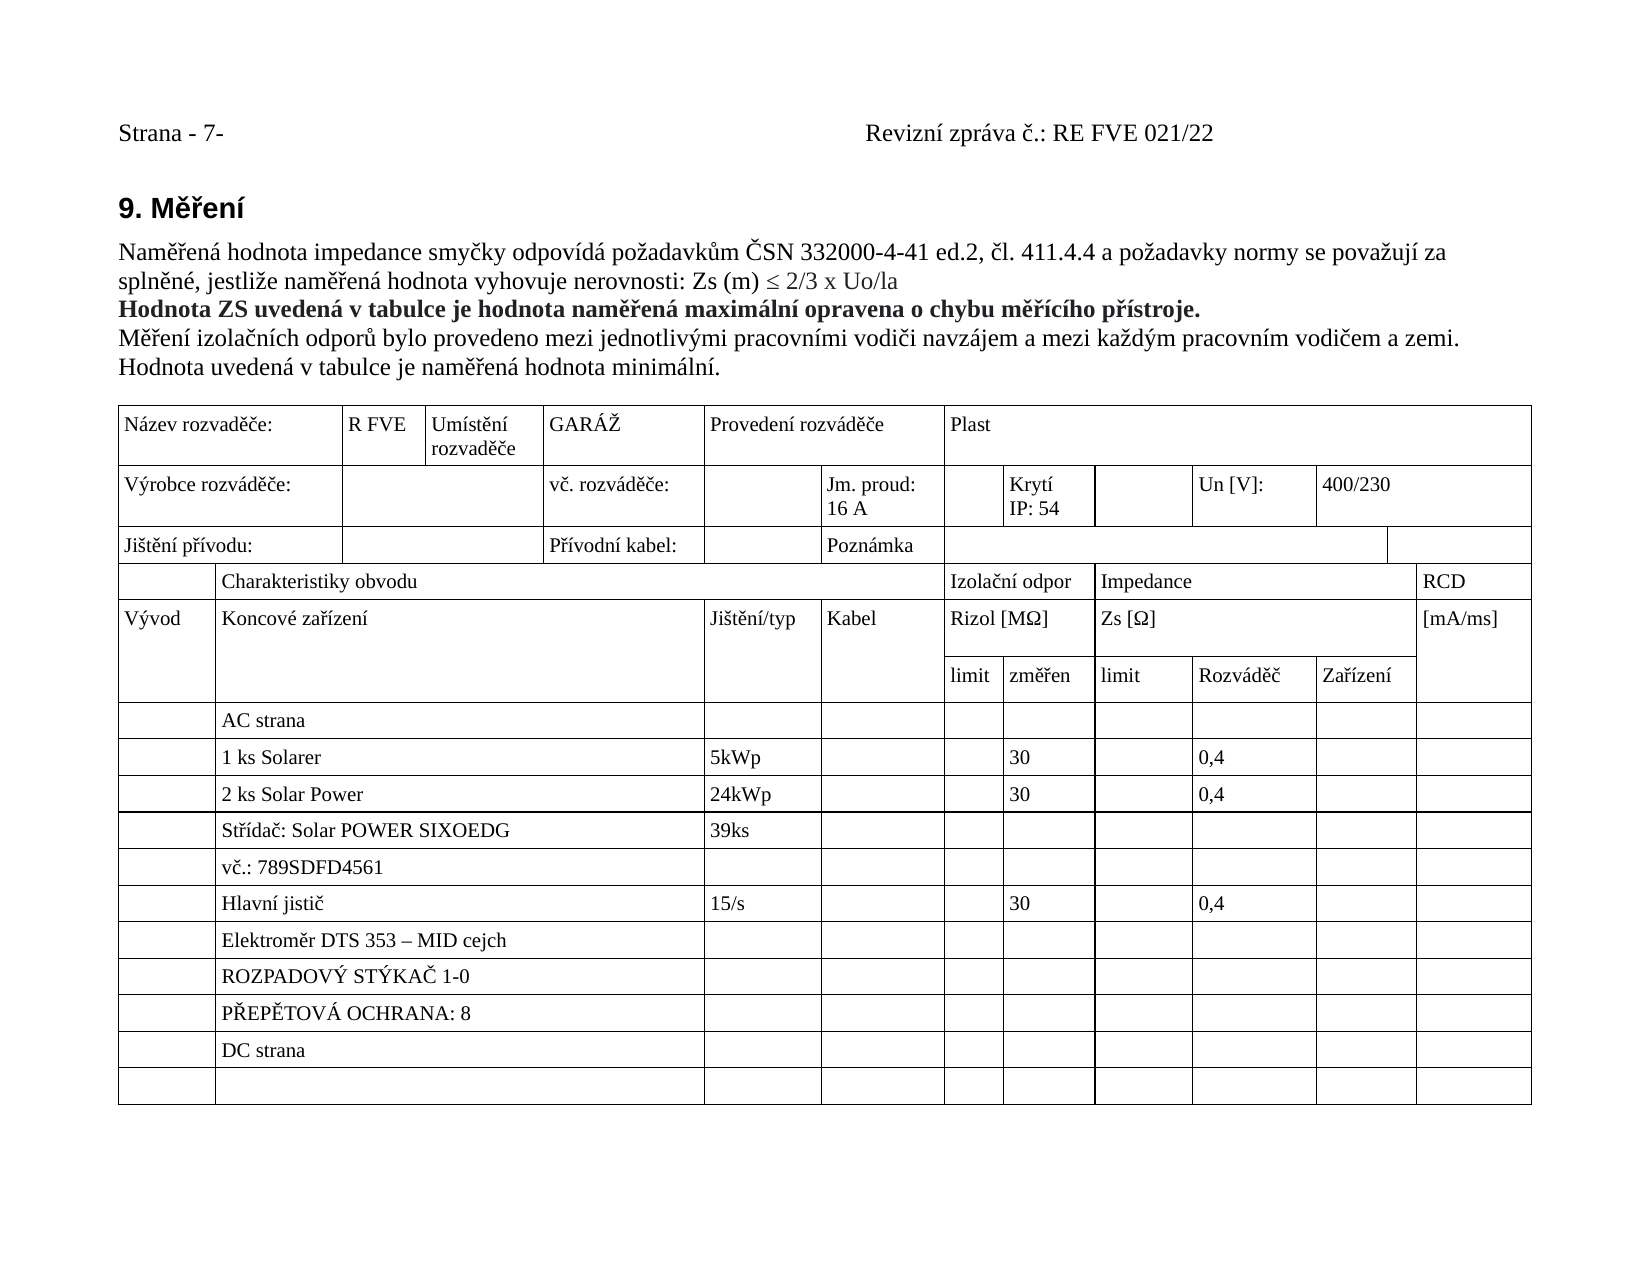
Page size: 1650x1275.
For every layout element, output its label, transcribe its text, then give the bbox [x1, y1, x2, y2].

table_cell AC strana [216, 703, 704, 738]
table_cell [705, 959, 821, 994]
table_cell 39ks [705, 813, 821, 848]
table_cell 24kWp [705, 776, 821, 811]
table_cell [822, 813, 944, 848]
table_cell [1193, 703, 1316, 738]
table_cell [1417, 849, 1531, 884]
table_cell [945, 995, 1003, 1031]
table_cell [1004, 922, 1094, 958]
table_cell [1317, 1068, 1416, 1104]
table_header Provedení rozváděče [705, 406, 944, 465]
table_cell [1004, 959, 1094, 994]
table_cell [1317, 886, 1416, 921]
table_cell [1193, 1068, 1316, 1104]
table_cell [1096, 739, 1192, 775]
table_cell [1096, 959, 1192, 994]
table_cell [1096, 466, 1192, 526]
table_cell [216, 1068, 704, 1104]
table_header Umístění rozvaděče [426, 406, 543, 465]
table_cell [1317, 1032, 1416, 1067]
table_cell Krytí IP: 54 [1004, 466, 1094, 526]
table_cell [1317, 703, 1416, 738]
table_cell [1004, 813, 1094, 848]
table_cell [945, 959, 1003, 994]
table_cell [1317, 849, 1416, 884]
table_cell 30 [1004, 739, 1094, 775]
table_cell [1417, 1032, 1531, 1067]
table_cell 2 ks Solar Power [216, 776, 704, 811]
table_cell Koncové zařízení [216, 600, 704, 702]
table_cell [1096, 849, 1192, 884]
table_cell [1193, 1032, 1316, 1067]
table_cell Vývod [119, 600, 215, 702]
table_cell [705, 849, 821, 884]
table_cell [1096, 886, 1192, 921]
table_cell DC strana [216, 1032, 704, 1067]
table_cell [1096, 1068, 1192, 1104]
table_cell [945, 527, 1387, 563]
table_cell Jištění přívodu: [119, 527, 342, 563]
table_cell [343, 466, 543, 526]
table_cell [822, 959, 944, 994]
table_cell Izolační odpor [945, 564, 1094, 599]
table_cell [822, 922, 944, 958]
table_cell [343, 527, 543, 563]
table_cell [1417, 995, 1531, 1031]
table_cell [119, 703, 215, 738]
table_cell limit [1096, 657, 1192, 702]
table_cell [1193, 922, 1316, 958]
subtitle 9. Měření [118, 191, 1532, 224]
table_cell 30 [1004, 886, 1094, 921]
table_cell [822, 1032, 944, 1067]
table_cell 30 [1004, 776, 1094, 811]
table_cell [119, 1032, 215, 1067]
table_cell ROZPADOVÝ STÝKAČ 1-0 [216, 959, 704, 994]
table_cell [705, 995, 821, 1031]
table_cell [822, 776, 944, 811]
table_cell 0,4 [1193, 776, 1316, 811]
table_cell 0,4 [1193, 886, 1316, 921]
table_cell Elektroměr DTS 353 – MID cejch [216, 922, 704, 958]
table_cell [1417, 959, 1531, 994]
table_cell [705, 922, 821, 958]
table_cell [1388, 527, 1531, 563]
table_cell [1317, 739, 1416, 775]
table_cell [1096, 995, 1192, 1031]
text Hodnota ZS uvedená v tabulce je hodnota naměřená maximální opravena o chybu měřícího přístroje. [118, 294, 1532, 323]
table_cell Impedance [1096, 564, 1416, 599]
table_cell [945, 813, 1003, 848]
table_header Název rozvaděče: [119, 406, 342, 465]
table_cell vč. rozváděče: [544, 466, 704, 526]
table_cell [1317, 776, 1416, 811]
table_cell [119, 813, 215, 848]
table_cell [119, 995, 215, 1031]
table_cell [945, 886, 1003, 921]
table_cell vč.: 789SDFD4561 [216, 849, 704, 884]
table_cell [705, 1032, 821, 1067]
table_header R FVE [343, 406, 425, 465]
text Naměřená hodnota impedance smyčky odpovídá požadavkům ČSN 332000-4-41 ed.2, čl. 411.4.4 a požadavky normy se považují za splněné, jestliže naměřená hodnota vyhovuje nerovnosti: Zs (m) ≤ 2/3 x Uo/la [118, 237, 1532, 294]
table_cell [945, 703, 1003, 738]
table_cell [822, 1068, 944, 1104]
table_cell [1417, 922, 1531, 958]
table_cell Kabel [822, 600, 944, 702]
table_header Plast [945, 406, 1531, 465]
table_cell Zs [Ω] [1096, 600, 1416, 656]
table_cell [1004, 703, 1094, 738]
table_cell [1417, 776, 1531, 811]
table_cell [1096, 703, 1192, 738]
table_cell [1096, 776, 1192, 811]
table_cell [119, 886, 215, 921]
table_cell [822, 849, 944, 884]
table_cell [822, 739, 944, 775]
table_cell Jm. proud: 16 A [822, 466, 944, 526]
table_cell [1417, 1068, 1531, 1104]
table_cell [945, 739, 1003, 775]
table_cell [945, 466, 1003, 526]
table_cell [945, 776, 1003, 811]
table_cell [705, 527, 821, 563]
table_cell [119, 849, 215, 884]
table_cell [119, 959, 215, 994]
table_cell [119, 564, 215, 599]
table_cell [1417, 739, 1531, 775]
table_header GARÁŽ [544, 406, 704, 465]
table_cell [1317, 959, 1416, 994]
table_cell [822, 886, 944, 921]
table_cell Rizol [MΩ] [945, 600, 1094, 656]
table_cell [119, 1068, 215, 1104]
table_cell [705, 703, 821, 738]
table_cell [1004, 849, 1094, 884]
table_cell [1004, 1032, 1094, 1067]
table_cell [945, 849, 1003, 884]
table_cell [1096, 813, 1192, 848]
table_cell [1317, 922, 1416, 958]
table_cell [822, 995, 944, 1031]
table_cell Přívodní kabel: [544, 527, 704, 563]
table_cell [945, 1068, 1003, 1104]
table_cell Střídač: Solar POWER SIXOEDG [216, 813, 704, 848]
table_cell [1317, 813, 1416, 848]
table_cell Výrobce rozváděče: [119, 466, 342, 526]
table_cell [1096, 1032, 1192, 1067]
table_cell [1193, 995, 1316, 1031]
table_cell Un [V]: [1193, 466, 1316, 526]
table_cell 0,4 [1193, 739, 1316, 775]
table_cell Charakteristiky obvodu [216, 564, 944, 599]
table_cell 400/230 [1317, 466, 1531, 526]
table_cell [1004, 1068, 1094, 1104]
table_cell [1193, 813, 1316, 848]
table_cell [1193, 959, 1316, 994]
table_cell [945, 922, 1003, 958]
table_cell [1096, 922, 1192, 958]
table_cell [1417, 703, 1531, 738]
table_cell [705, 1068, 821, 1104]
table_cell PŘEPĚTOVÁ OCHRANA: 8 [216, 995, 704, 1031]
table_cell [822, 703, 944, 738]
table_cell 5kWp [705, 739, 821, 775]
table_cell [1193, 849, 1316, 884]
table_cell RCD [1417, 564, 1531, 599]
table_cell 15/s [705, 886, 821, 921]
table_cell [945, 1032, 1003, 1067]
table_cell limit [945, 657, 1003, 702]
table_cell [mA/ms] [1417, 600, 1531, 702]
table_cell [1317, 995, 1416, 1031]
table_cell Jištění/typ [705, 600, 821, 702]
table_cell [119, 739, 215, 775]
table_cell [1004, 995, 1094, 1031]
table_cell Zařízení [1317, 657, 1416, 702]
table_cell Hlavní jistič [216, 886, 704, 921]
table_cell Rozváděč [1193, 657, 1316, 702]
table_cell [1417, 813, 1531, 848]
table_cell Poznámka [822, 527, 944, 563]
table_cell [1417, 886, 1531, 921]
table_cell [119, 776, 215, 811]
table_cell [119, 922, 215, 958]
table_cell 1 ks Solarer [216, 739, 704, 775]
table_cell [705, 466, 821, 526]
table_cell změřen [1004, 657, 1094, 702]
text Měření izolačních odporů bylo provedeno mezi jednotlivými pracovními vodiči navzájem a mezi každým pracovním vodičem a zemi. Hodnota uvedená v tabulce je naměřená hodnota minimální. [118, 323, 1532, 381]
